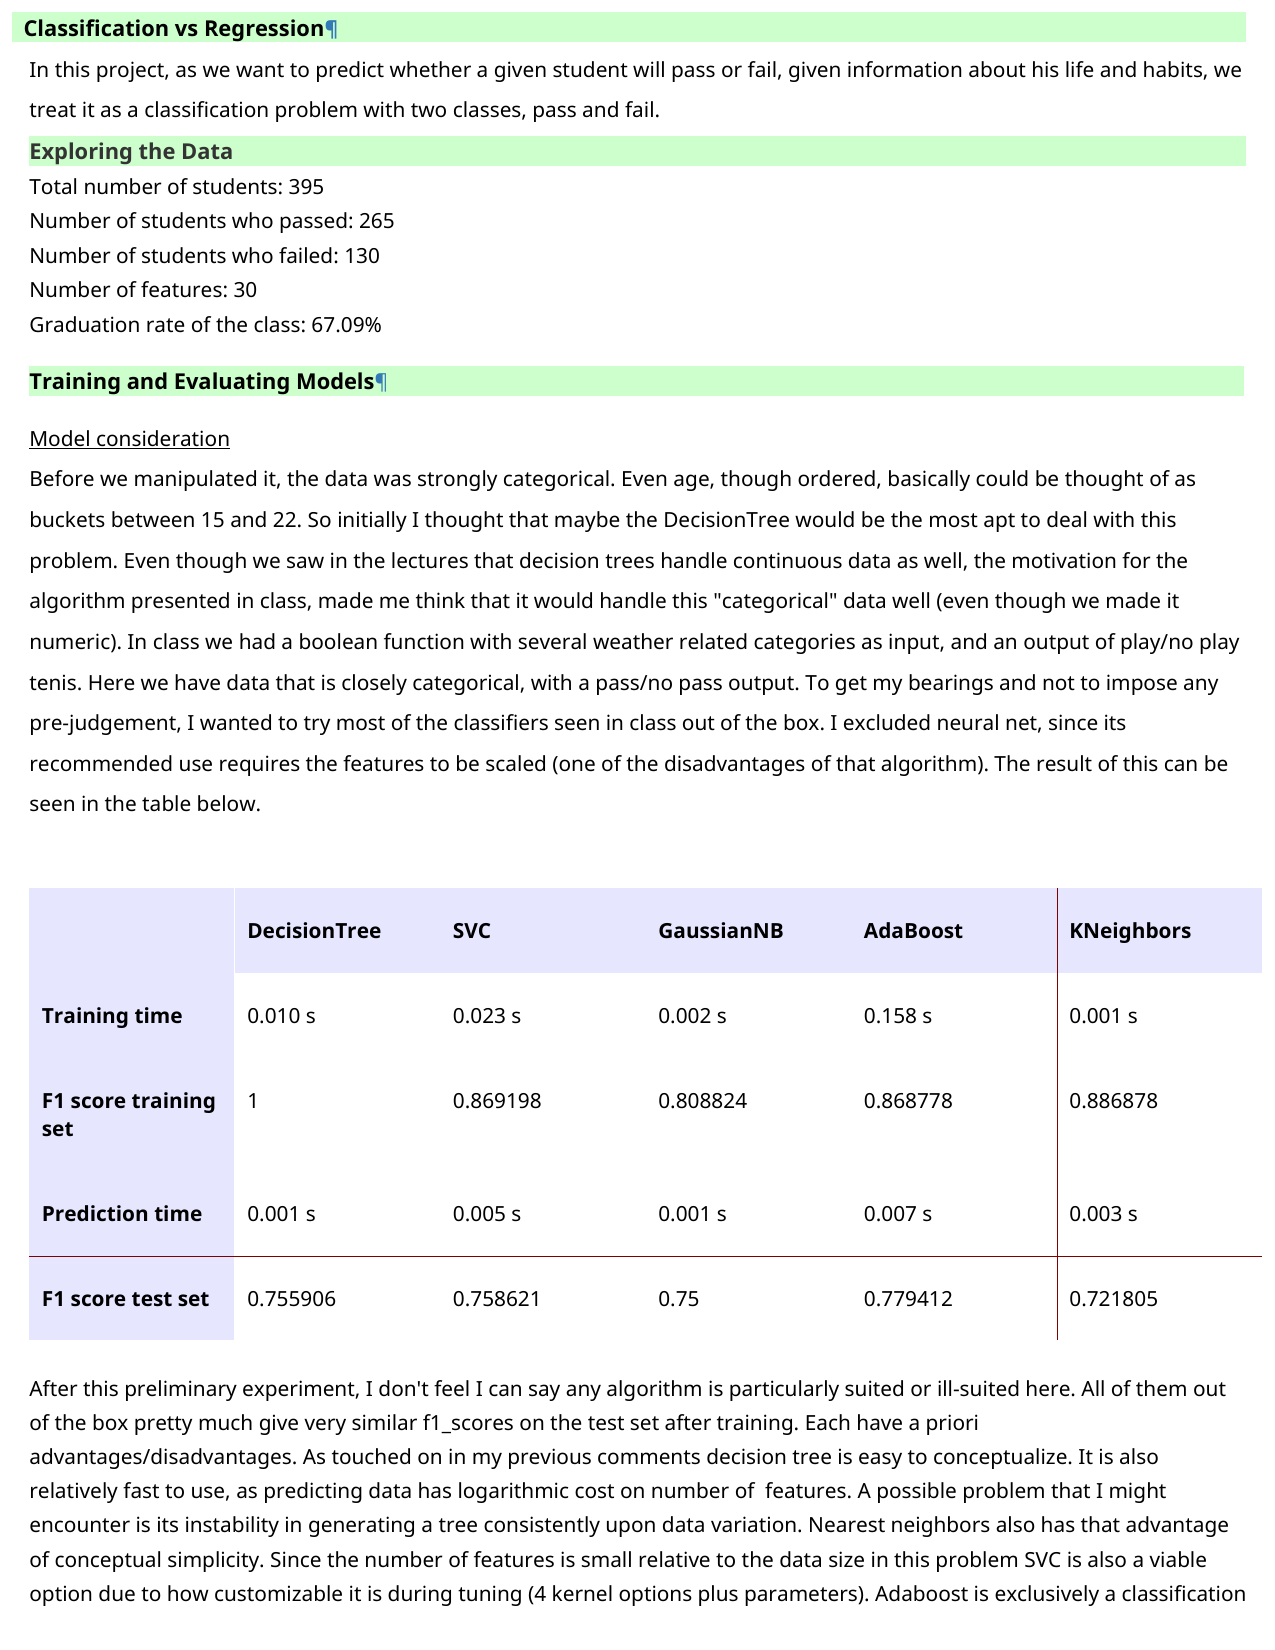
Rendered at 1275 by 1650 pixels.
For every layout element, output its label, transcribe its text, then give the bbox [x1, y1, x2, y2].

table_cell 1 [235, 1058, 440, 1171]
table_cell 0.869198 [440, 1058, 646, 1171]
table_cell 0.158 s [851, 973, 1057, 1058]
table_cell 0.005 s [440, 1171, 646, 1256]
table_header [29, 888, 234, 973]
text Model consideration [29, 424, 1244, 452]
table_cell Training time [29, 973, 234, 1058]
table_cell 0.001 s [235, 1171, 440, 1256]
text Classification vs Regression¶ [12, 12, 1246, 42]
table_header KNeighbors [1058, 888, 1262, 973]
text Before we manipulated it, the data was strongly categorical. Even age, though ordered, basically could be thought of as buckets between 15 and 22. So initially I thought that maybe the DecisionTree would be the most apt to deal with this problem. Even though we saw in the lectures that decision trees handle continuous data as well, the motivation for the algorithm presented in class, made me think that it would handle this "categorical" data well (even though we made it numeric). In class we had a boolean function with several weather related categories as input, and an output of play/no play tenis. Here we have data that is closely categorical, with a pass/no pass output. To get my bearings and not to impose any pre-judgement, I wanted to try most of the classifiers seen in class out of the box. I excluded neural net, since its recommended use requires the features to be scaled (one of the disadvantages of that algorithm). The result of this can be seen in the table below. [29, 464, 1244, 818]
table_cell 0.002 s [646, 973, 851, 1058]
table_cell 0.808824 [646, 1058, 851, 1171]
table_cell 0.001 s [646, 1171, 851, 1256]
table_cell 0.755906 [235, 1257, 440, 1340]
text Total number of students: 395 Number of students who passed: 265 Number of students who failed: 130 Number of features: 30 Graduation rate of the class: 67.09% [29, 172, 1246, 338]
table_cell Prediction time [29, 1171, 234, 1256]
table_cell 0.75 [646, 1257, 851, 1340]
table_header AdaBoost [851, 888, 1057, 973]
text In this project, as we want to predict whether a given student will pass or fail, given information about his life and habits, we treat it as a classification problem with two classes, pass and fail. [29, 55, 1244, 124]
table_cell 0.010 s [235, 973, 440, 1058]
table_cell 0.721805 [1058, 1257, 1262, 1340]
table_header GaussianNB [646, 888, 851, 973]
table_cell F1 score training set [29, 1058, 234, 1171]
table_cell 0.779412 [851, 1257, 1057, 1340]
table_cell F1 score test set [29, 1257, 234, 1340]
table_cell 0.886878 [1058, 1058, 1262, 1171]
table_header DecisionTree [235, 888, 440, 973]
text After this preliminary experiment, I don't feel I can say any algorithm is particularly suited or ill-suited here. All of them out of the box pretty much give very similar f1_scores on the test set after training. Each have a priori advantages/disadvantages. As touched on in my previous comments decision tree is easy to conceptualize. It is also relatively fast to use, as predicting data has logarithmic cost on number of features. A possible problem that I might encounter is its instability in generating a tree consistently upon data variation. Nearest neighbors also has that advantage of conceptual simplicity. Since the number of features is small relative to the data size in this problem SVC is also a viable option due to how customizable it is during tuning (4 kernel options plus parameters). Adaboost is exclusively a classification [29, 1340, 1250, 1607]
table_header SVC [440, 888, 646, 973]
table_cell 0.001 s [1058, 973, 1262, 1058]
text Exploring the Data [29, 136, 1246, 166]
text Training and Evaluating Models¶ [29, 366, 1244, 396]
table_cell 0.758621 [440, 1257, 646, 1340]
table_cell 0.868778 [851, 1058, 1057, 1171]
table_cell 0.023 s [440, 973, 646, 1058]
table_cell 0.003 s [1058, 1171, 1262, 1256]
table_cell 0.007 s [851, 1171, 1057, 1256]
